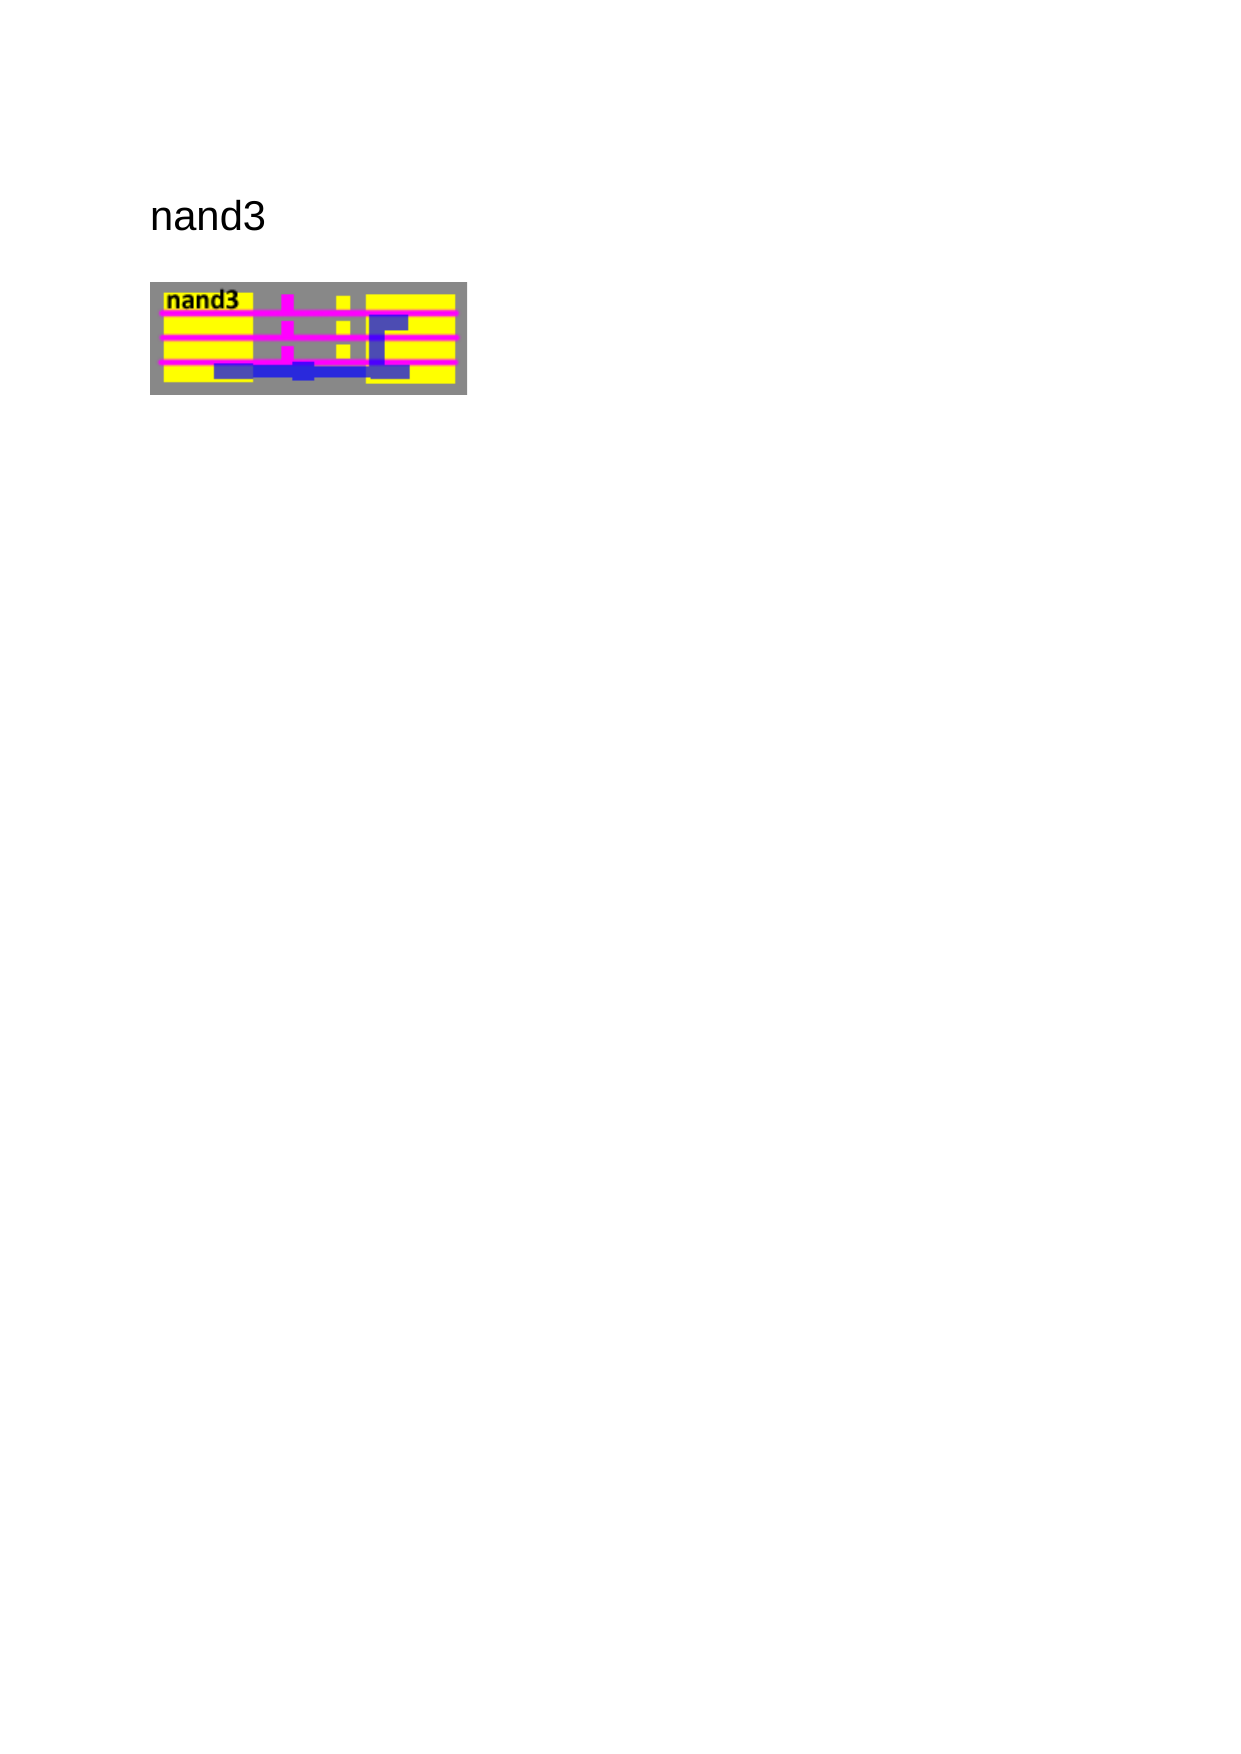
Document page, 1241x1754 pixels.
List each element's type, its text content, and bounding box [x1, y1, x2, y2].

picture [150, 282, 468, 395]
subtitle nand3 [150, 192, 1090, 239]
